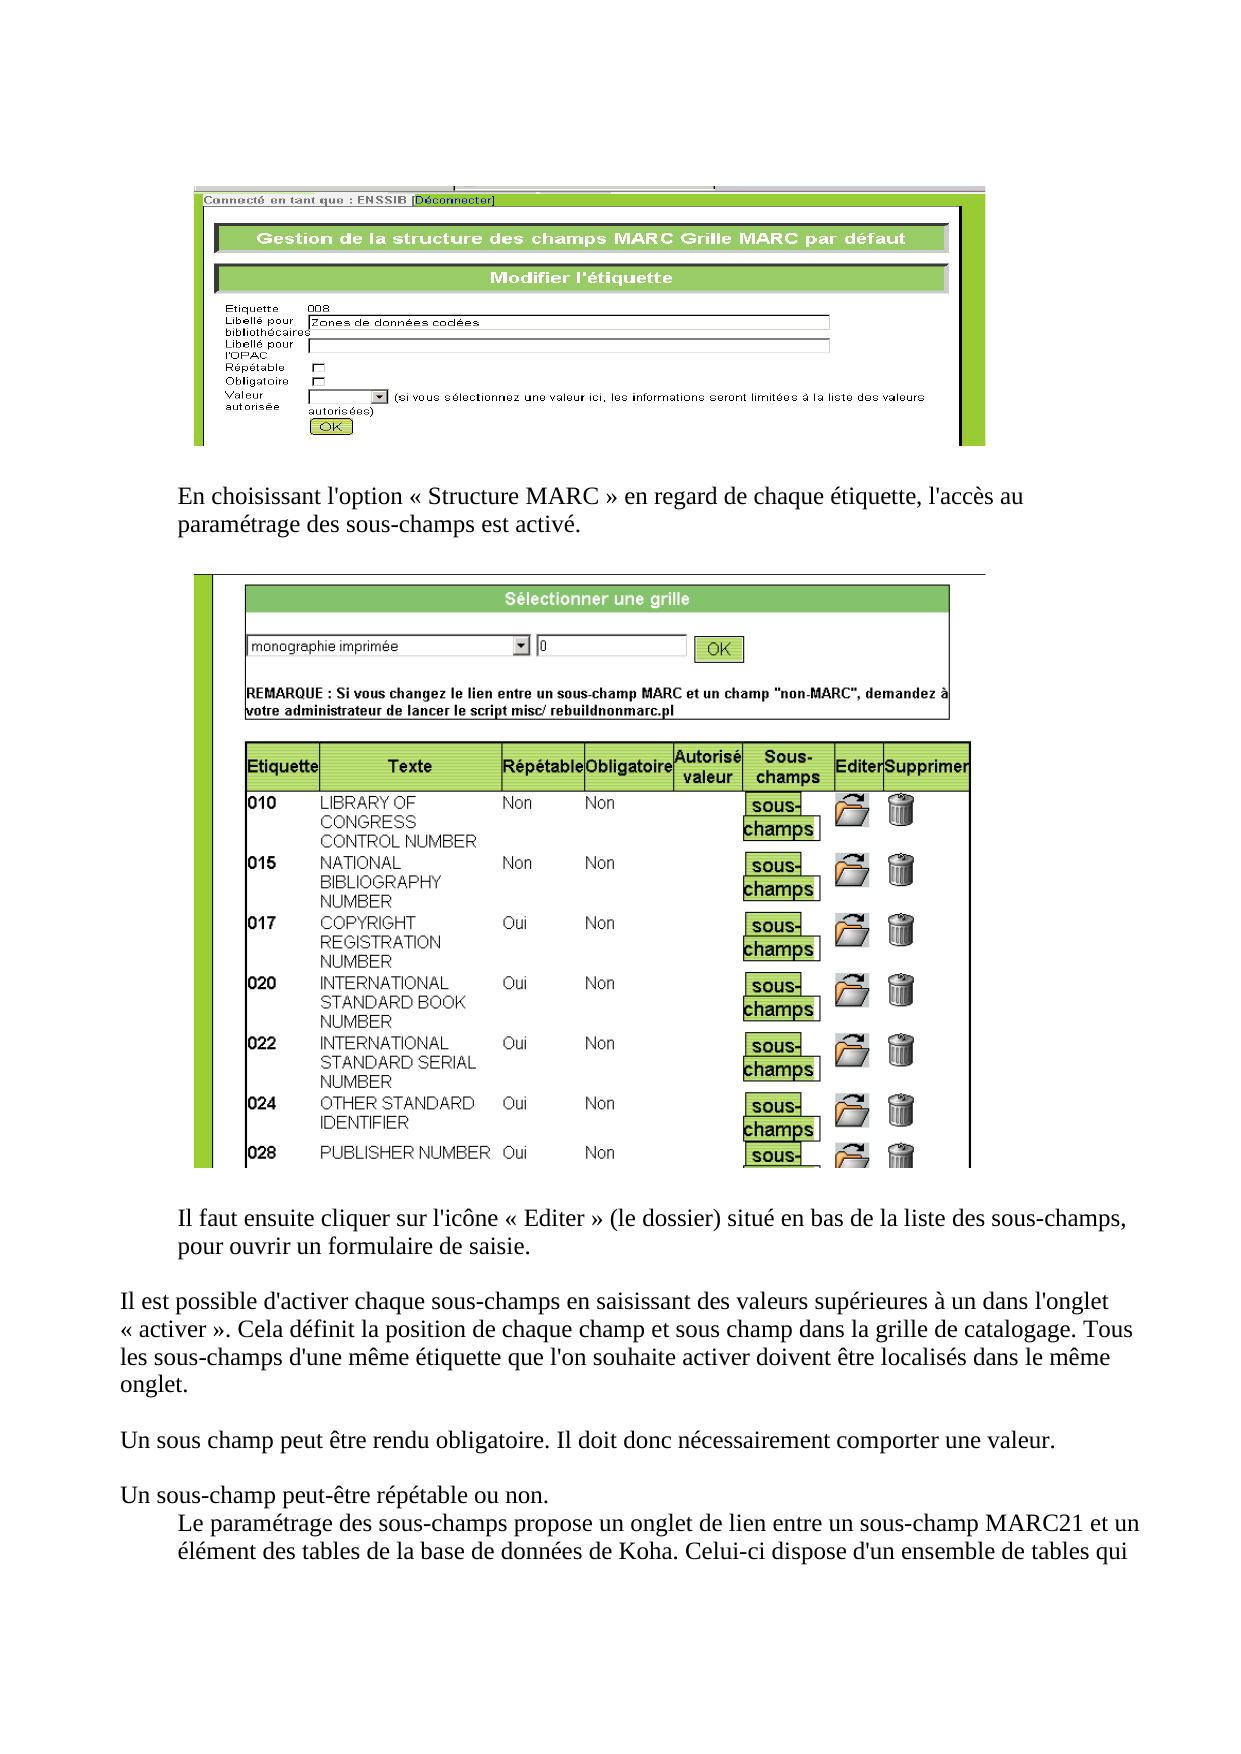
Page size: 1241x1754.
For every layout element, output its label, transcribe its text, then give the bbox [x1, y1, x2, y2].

text Il est possible d'activer chaque sous-champs en saisissant des valeurs supérieures à un dans l'onglet « activer ». Cela définit la position de chaque champ et sous champ dans la grille de catalogage. Tous les sous-champs d'une même étiquette que l'on souhaite activer doivent être localisés dans le même onglet. [120, 1287, 1152, 1398]
picture [193, 574, 986, 1168]
text Un sous-champ peut-être répétable ou non. [120, 1481, 1152, 1509]
text Un sous champ peut être rendu obligatoire. Il doit donc nécessairement comporter une valeur. [120, 1426, 1152, 1454]
picture [193, 186, 986, 446]
text Le paramétrage des sous-champs propose un onglet de lien entre un sous-champ MARC21 et un élément des tables de la base de données de Koha. Celui-ci dispose d'un ensemble de tables qui [177, 1509, 1152, 1564]
text En choisissant l'option « Structure MARC » en regard de chaque étiquette, l'accès au paramétrage des sous-champs est activé. [177, 482, 1152, 538]
text Il faut ensuite cliquer sur l'icône « Editer » (le dossier) situé en bas de la liste des sous-champs, pour ouvrir un formulaire de saisie. [177, 1204, 1152, 1260]
